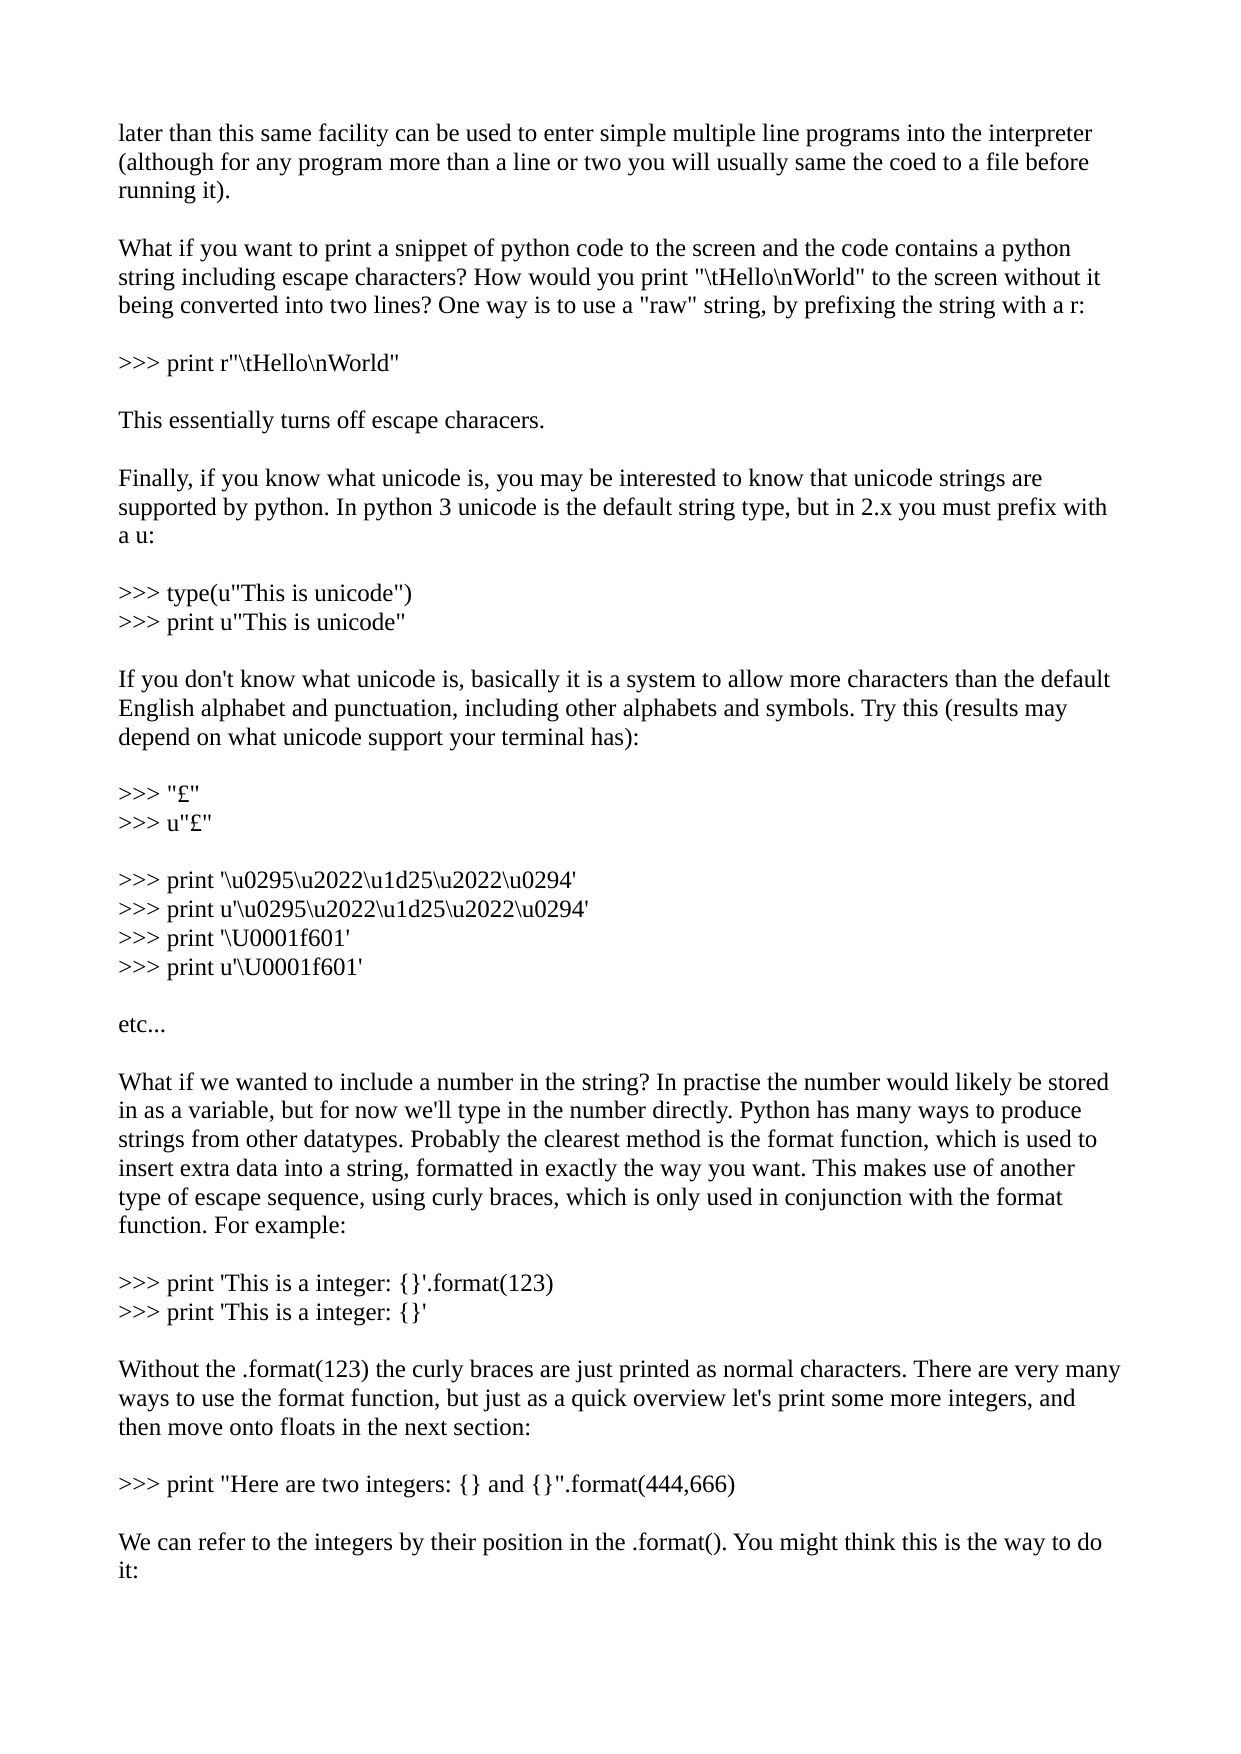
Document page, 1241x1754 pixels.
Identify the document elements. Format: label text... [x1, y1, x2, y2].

text later than this same facility can be used to enter simple multiple line programs into the interpreter (although for any program more than a line or two you will usually same the coed to a file before running it). [118, 118, 1122, 204]
text >>> type(u"This is unicode") [118, 578, 1122, 607]
text >>> print 'This is a integer: {}'.format(123) [118, 1268, 1122, 1297]
text >>> u"£" [118, 808, 1122, 837]
text If you don't know what unicode is, basically it is a system to allow more characters than the default English alphabet and punctuation, including other alphabets and symbols. Try this (results may depend on what unicode support your terminal has): [118, 664, 1122, 751]
text What if we wanted to include a number in the string? In practise the number would likely be stored in as a variable, but for now we'll type in the number directly. Python has many ways to produce strings from other datatypes. Probably the clearest method is the format function, which is used to insert extra data into a string, formatted in exactly the way you want. This makes use of another type of escape sequence, using curly braces, which is only used in conjunction with the format function. For example: [118, 1067, 1122, 1239]
text This essentially turns off escape characers. [118, 406, 1122, 434]
text We can refer to the integers by their position in the .format(). You might think this is the way to do it: [118, 1527, 1122, 1584]
text >>> print "Here are two integers: {} and {}".format(444,666) [118, 1469, 1122, 1498]
text >>> print '\u0295\u2022\u1d25\u2022\u0294' [118, 866, 1122, 894]
text >>> "£" [118, 779, 1122, 808]
text >>> print u"This is unicode" [118, 607, 1122, 636]
text >>> print u'\u0295\u2022\u1d25\u2022\u0294' [118, 894, 1122, 923]
text >>> print '\U0001f601' [118, 923, 1122, 952]
text >>> print u'\U0001f601' [118, 952, 1122, 981]
text >>> print r"\tHello\nWorld" [118, 348, 1122, 377]
text >>> print 'This is a integer: {}' [118, 1297, 1122, 1326]
text Without the .format(123) the curly braces are just printed as normal characters. There are very many ways to use the format function, but just as a quick overview let's print some more integers, and then move onto floats in the next section: [118, 1354, 1122, 1441]
text etc... [118, 1009, 1122, 1038]
text Finally, if you know what unicode is, you may be interested to know that unicode strings are supported by python. In python 3 unicode is the default string type, but in 2.x you must prefix with a u: [118, 463, 1122, 549]
text What if you want to print a snippet of python code to the screen and the code contains a python string including escape characters? How would you print "\tHello\nWorld" to the screen without it being converted into two lines? One way is to use a "raw" string, by prefixing the string with a r: [118, 233, 1122, 319]
